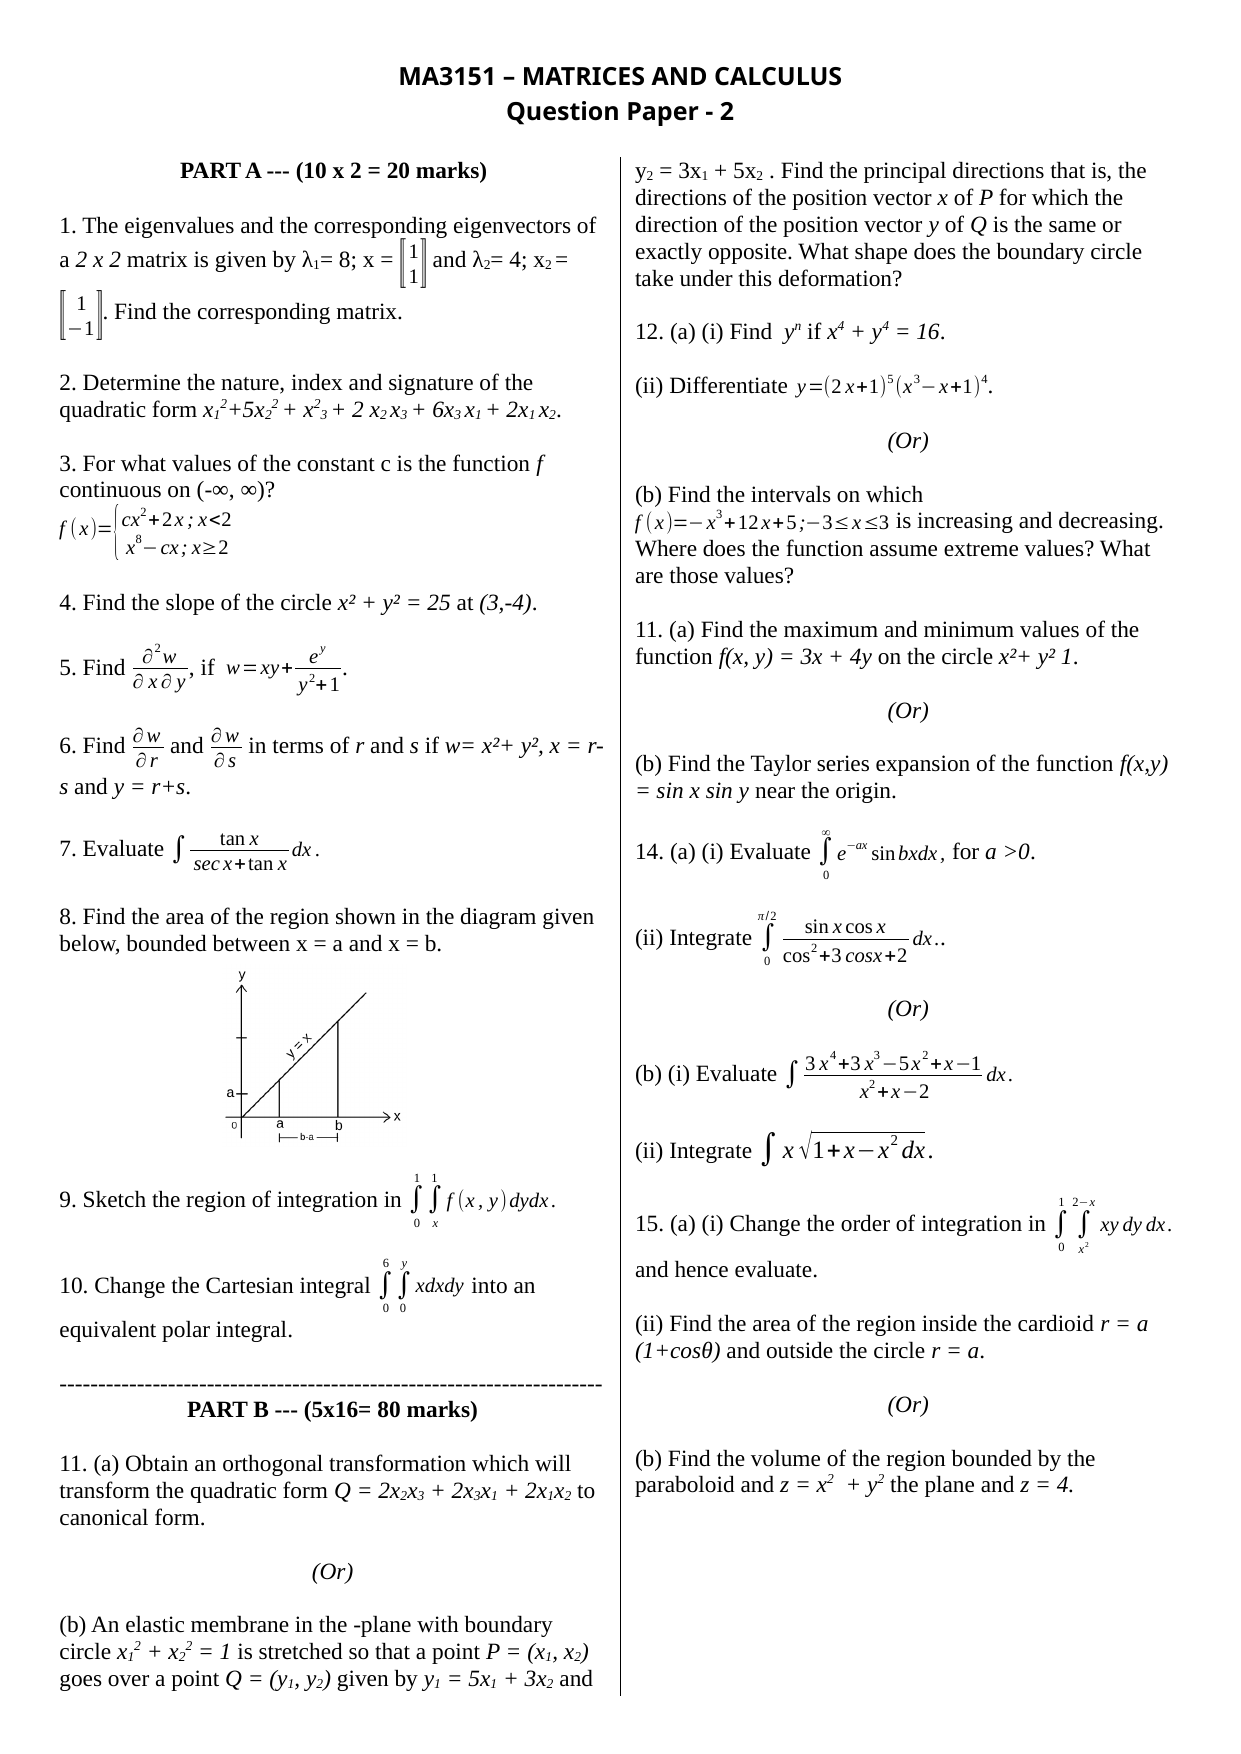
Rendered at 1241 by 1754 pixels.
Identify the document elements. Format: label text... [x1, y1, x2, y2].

text 14. (a) (i) Evaluate for a >0. [635, 831, 1181, 882]
text PART A --- (10 x 2 = 20 marks) [59, 157, 605, 184]
text (b) (i) Evaluate [635, 1048, 1181, 1103]
text 12. (a) (i) Find yn if x4 + y4 = 16. [635, 318, 1181, 345]
text 6. Find and in terms of r and s if w= x²+ y², x = r-s and y = r+s. [59, 723, 605, 799]
text (Or) [635, 1390, 1181, 1417]
text (ii) Integrate [635, 1130, 1181, 1169]
text (b) Find the volume of the region bounded by the paraboloid and z = x2 + y2 the plane and z = 4. [635, 1444, 1181, 1498]
text 10. Change the Cartesian integral into an equivalent polar integral. [59, 1257, 605, 1342]
text 7. Evaluate [59, 826, 605, 875]
text (ii) Find the area of the region inside the cardioid r = a (1+cosθ) and outside the circle r = a. [635, 1310, 1181, 1363]
text 1. The eigenvalues and the corresponding eigenvectors of a 2 x 2 matrix is given by λ1= 8; x = and λ2= 4; x2 = . Find the corresponding matrix. [59, 211, 605, 342]
text y2 = 3x1 + 5x2 . Find the principal directions that is, the directions of the position vector x of P for which the direction of the position vector y of Q is the same or exactly opposite. What shape does the boundary circle take under this deformation? [635, 157, 1181, 291]
text (b) Find the Taylor series expansion of the function f(x,y) = sin x sin y near the origin. [635, 750, 1181, 804]
text (b) Find the intervals on which is increasing and decreasing. Where does the function assume extreme values? What are those values? [635, 480, 1181, 589]
text (ii) Differentiate . [635, 372, 1181, 399]
text PART B --- (5x16= 80 marks) [59, 1396, 605, 1423]
picture [222, 964, 407, 1147]
text ---------------------------------------------------------------------- [59, 1369, 605, 1396]
text 4. Find the slope of the circle x² + y² = 25 at (3,-4). [59, 588, 605, 615]
text 2. Determine the nature, index and signature of the quadratic form x12+5x22 + x23 + 2 x2 x3 + 6x3 x1 + 2x1 x2. [59, 368, 605, 422]
text 11. (a) Obtain an orthogonal transformation which will transform the quadratic form Q = 2x2x3 + 2x3x1 + 2x1x2 to canonical form. [59, 1450, 605, 1530]
text (b) An elastic membrane in the -plane with boundary circle x12 + x22 = 1 is stretched so that a point P = (x1, x2) goes over a point Q = (y1, y2) given by y1 = 5x1 + 3x2 and [59, 1611, 605, 1692]
text (Or) [635, 696, 1181, 723]
text (Or) [635, 994, 1181, 1021]
text (ii) Integrate . [635, 909, 1181, 968]
text 5. Find , if . [59, 642, 605, 697]
text 11. (a) Find the maximum and minimum values of the function f(x, y) = 3x + 4y on the circle x²+ y² 1. [635, 616, 1181, 669]
text (Or) [59, 1557, 605, 1584]
text 8. Find the area of the region shown in the diagram given below, bounded between x = a and x = b. [59, 902, 605, 956]
text 9. Sketch the region of integration in [59, 1171, 605, 1230]
text (Or) [635, 426, 1181, 453]
text 3. For what values of the constant c is the function f continuous on (-∞, ∞)? [59, 449, 605, 503]
text 15. (a) (i) Change the order of integration in and hence evaluate. [635, 1196, 1181, 1283]
